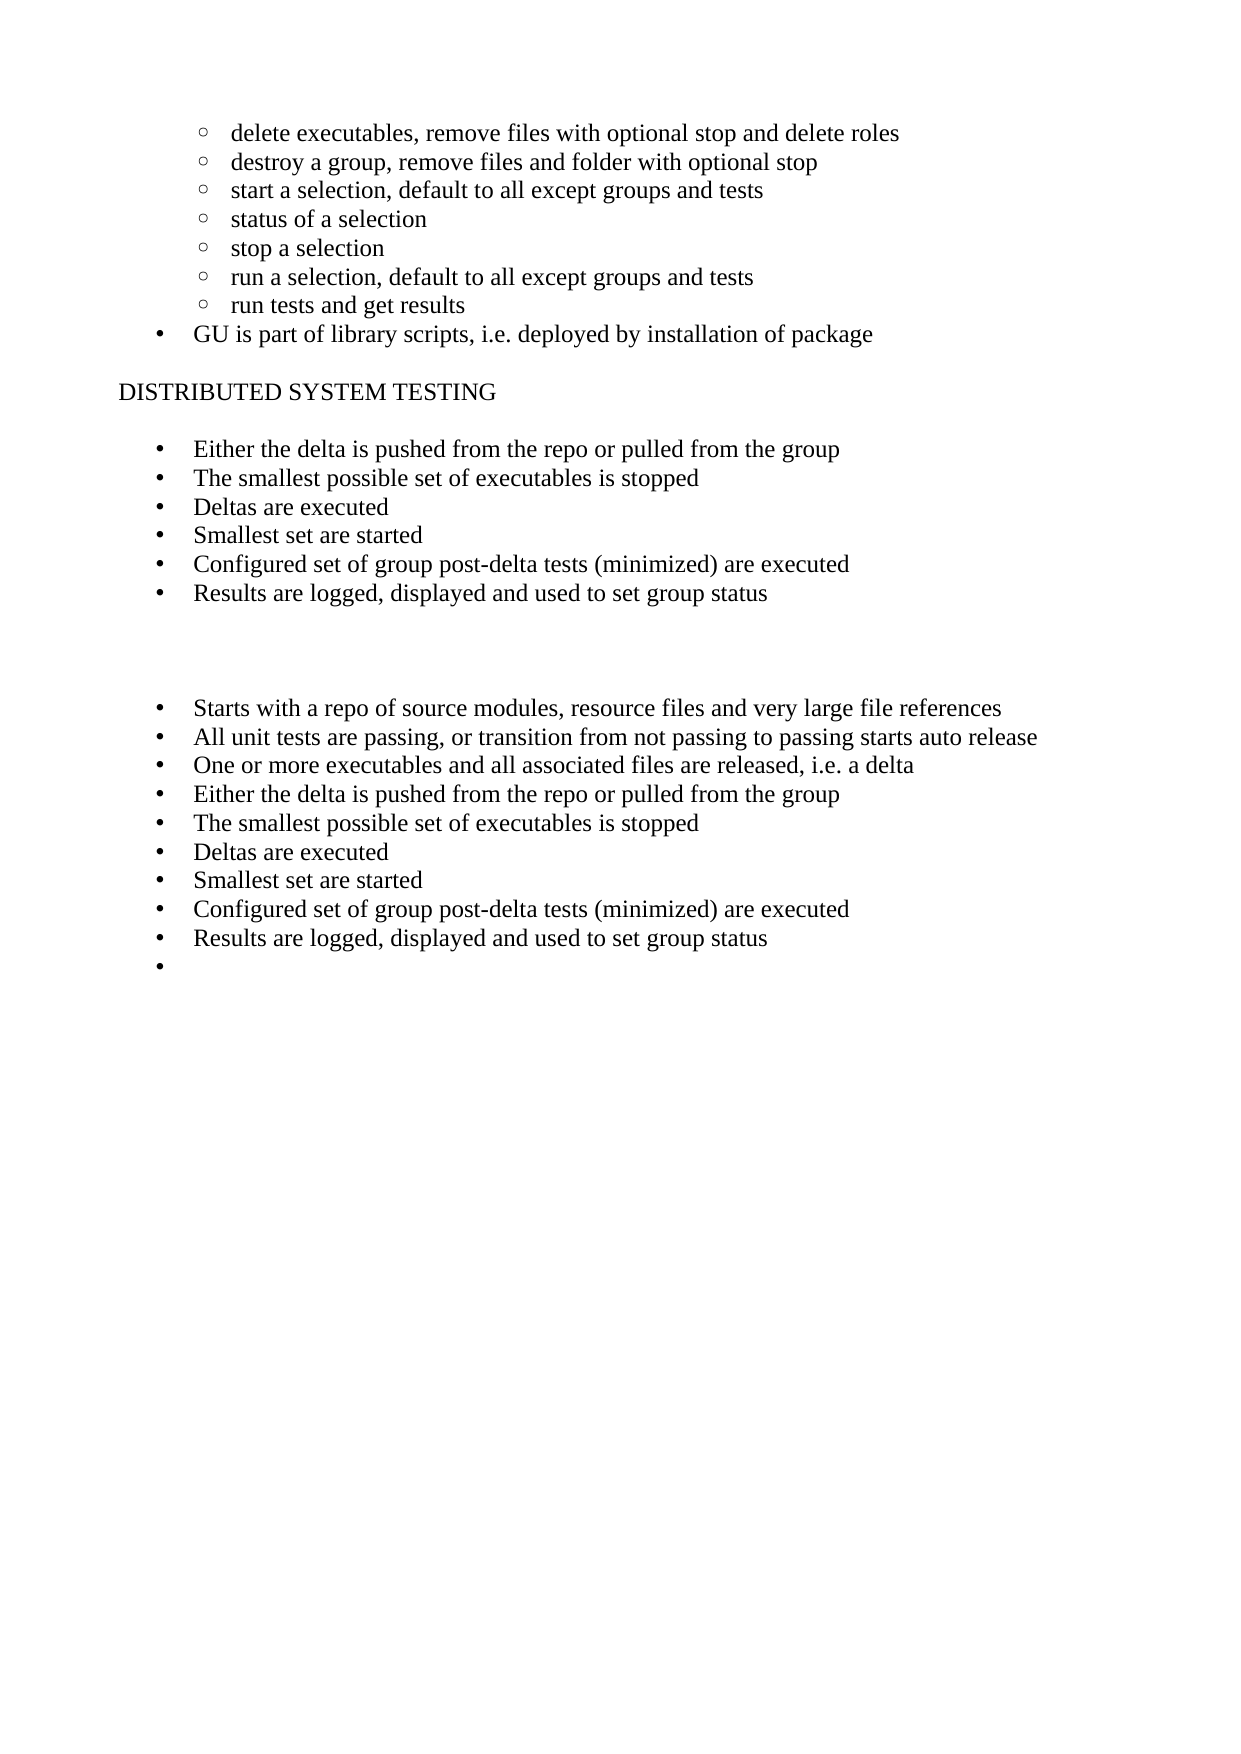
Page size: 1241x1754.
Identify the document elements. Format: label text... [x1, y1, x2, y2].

list Deltas are executed [156, 837, 1122, 866]
list Starts with a repo of source modules, resource files and very large file references [156, 693, 1122, 722]
list run tests and get results [193, 291, 1122, 319]
list destroy a group, remove files and folder with optional stop [193, 147, 1122, 176]
list start a selection, default to all except groups and tests [193, 176, 1122, 204]
list The smallest possible set of executables is stopped [156, 808, 1122, 837]
list One or more executables and all associated files are released, i.e. a delta [156, 751, 1122, 779]
list All unit tests are passing, or transition from not passing to passing starts auto release [156, 722, 1122, 751]
list Configured set of group post-delta tests (minimized) are executed [156, 549, 1122, 578]
list Results are logged, displayed and used to set group status [156, 578, 1122, 607]
list Either the delta is pushed from the repo or pulled from the group [156, 434, 1122, 463]
list Either the delta is pushed from the repo or pulled from the group [156, 779, 1122, 808]
list Smallest set are started [156, 866, 1122, 894]
list Deltas are executed [156, 492, 1122, 521]
list The smallest possible set of executables is stopped [156, 463, 1122, 492]
list status of a selection [193, 204, 1122, 233]
list delete executables, remove files with optional stop and delete roles [193, 118, 1122, 147]
list Configured set of group post-delta tests (minimized) are executed [156, 894, 1122, 923]
list Smallest set are started [156, 521, 1122, 549]
list GU is part of library scripts, i.e. deployed by installation of package [156, 319, 1122, 348]
list Results are logged, displayed and used to set group status [156, 923, 1122, 952]
list run a selection, default to all except groups and tests [193, 262, 1122, 291]
list stop a selection [193, 233, 1122, 262]
text DISTRIBUTED SYSTEM TESTING [118, 377, 1122, 406]
